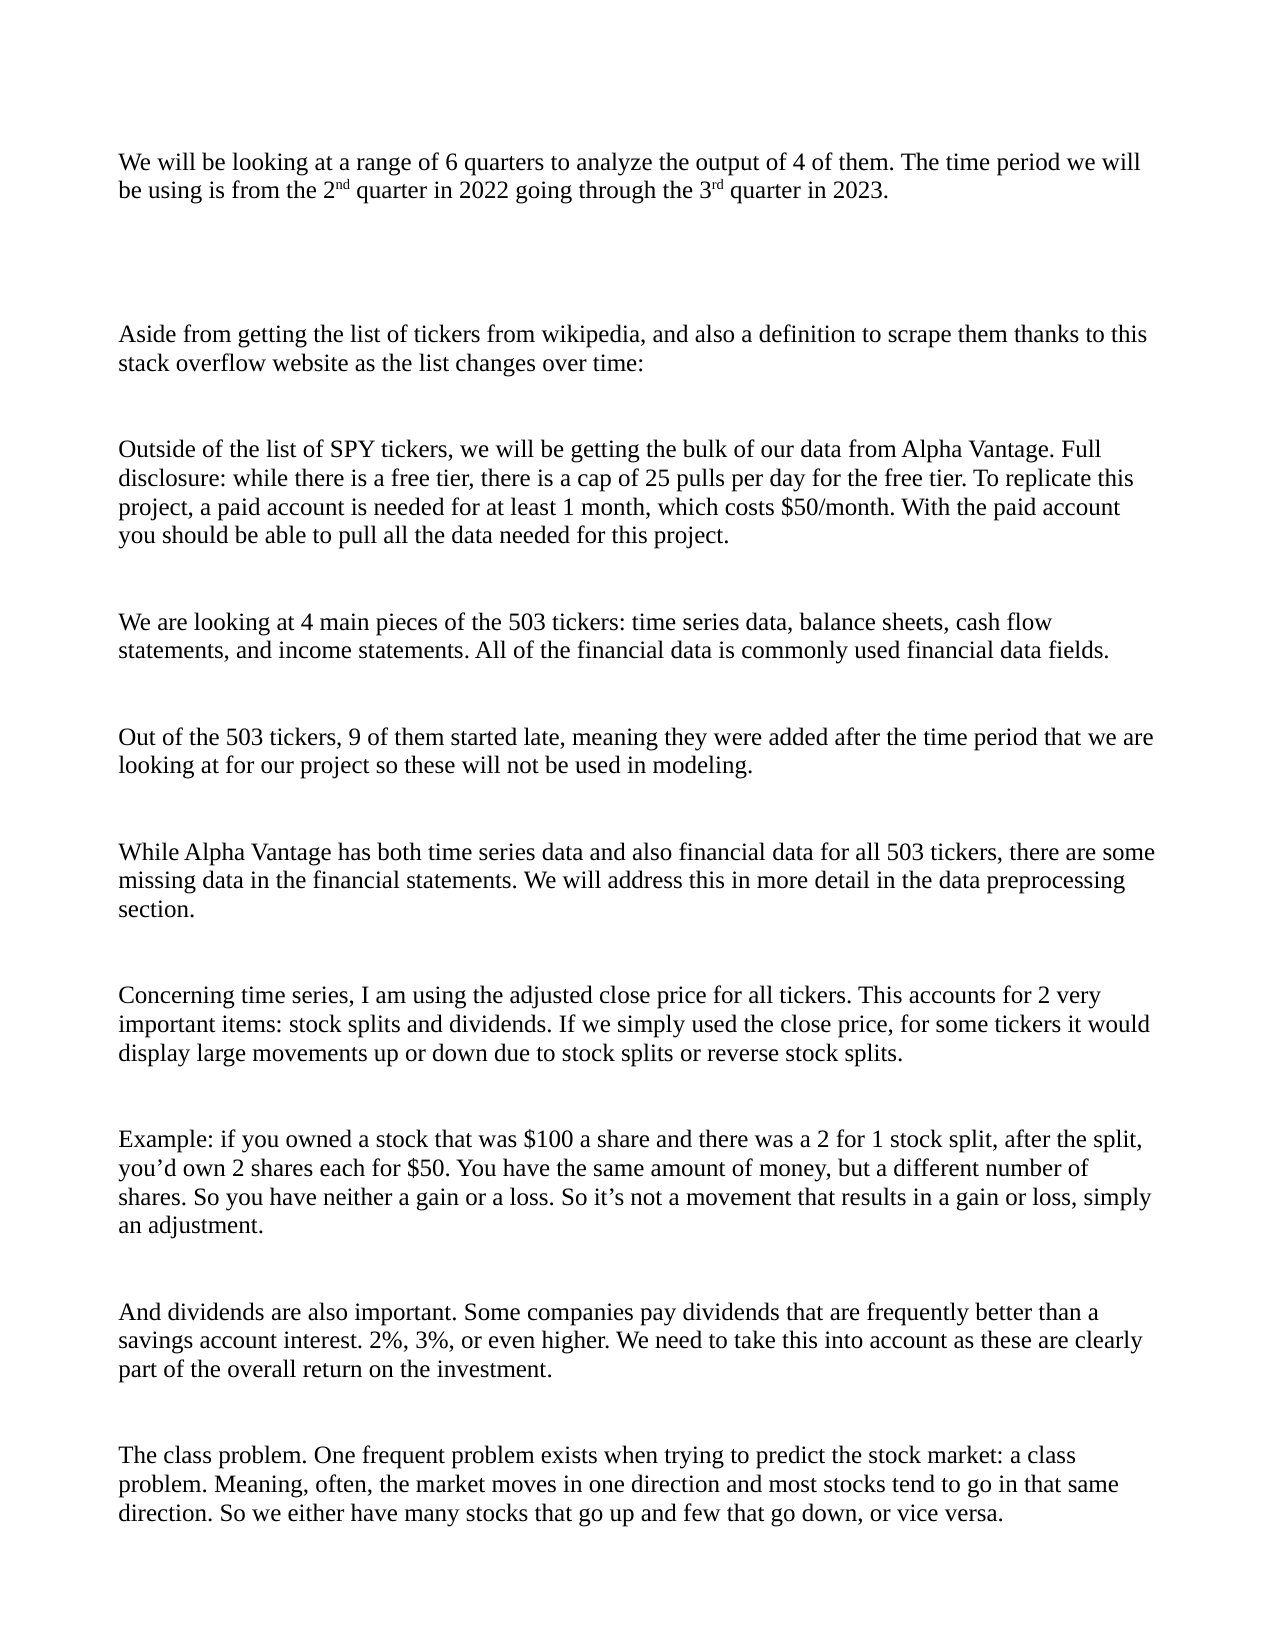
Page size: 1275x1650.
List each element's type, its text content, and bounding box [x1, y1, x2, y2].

text Example: if you owned a stock that was $100 a share and there was a 2 for 1 stock split, after the split, you’d own 2 shares each for $50. You have the same amount of money, but a different number of shares. So you have neither a gain or a loss. So it’s not a movement that results in a gain or loss, simply an adjustment. [118, 1124, 1157, 1239]
text And dividends are also important. Some companies pay dividends that are frequently better than a savings account interest. 2%, 3%, or even higher. We need to take this into account as these are clearly part of the overall return on the investment. [118, 1297, 1157, 1383]
text Outside of the list of SPY tickers, we will be getting the bulk of our data from Alpha Vantage. Full disclosure: while there is a free tier, there is a cap of 25 pulls per day for the free tier. To replicate this project, a paid account is needed for at least 1 month, which costs $50/month. With the paid account you should be able to pull all the data needed for this project. [118, 434, 1157, 549]
text While Alpha Vantage has both time series data and also financial data for all 503 tickers, there are some missing data in the financial statements. We will address this in more detail in the data preprocessing section. [118, 837, 1157, 923]
text Aside from getting the list of tickers from wikipedia, and also a definition to scrape them thanks to this stack overflow website as the list changes over time: [118, 319, 1157, 377]
text Concerning time series, I am using the adjusted close price for all tickers. This accounts for 2 very important items: stock splits and dividends. If we simply used the close price, for some tickers it would display large movements up or down due to stock splits or reverse stock splits. [118, 981, 1157, 1067]
text Out of the 503 tickers, 9 of them started late, meaning they were added after the time period that we are looking at for our project so these will not be used in modeling. [118, 722, 1157, 779]
text We are looking at 4 main pieces of the 503 tickers: time series data, balance sheets, cash flow statements, and income statements. All of the financial data is commonly used financial data fields. [118, 607, 1157, 664]
text The class problem. One frequent problem exists when trying to predict the stock market: a class problem. Meaning, often, the market moves in one direction and most stocks tend to go in that same direction. So we either have many stocks that go up and few that go down, or vice versa. [118, 1441, 1157, 1527]
text We will be looking at a range of 6 quarters to analyze the output of 4 of them. The time period we will be using is from the 2nd quarter in 2022 going through the 3rd quarter in 2023. [118, 147, 1157, 204]
